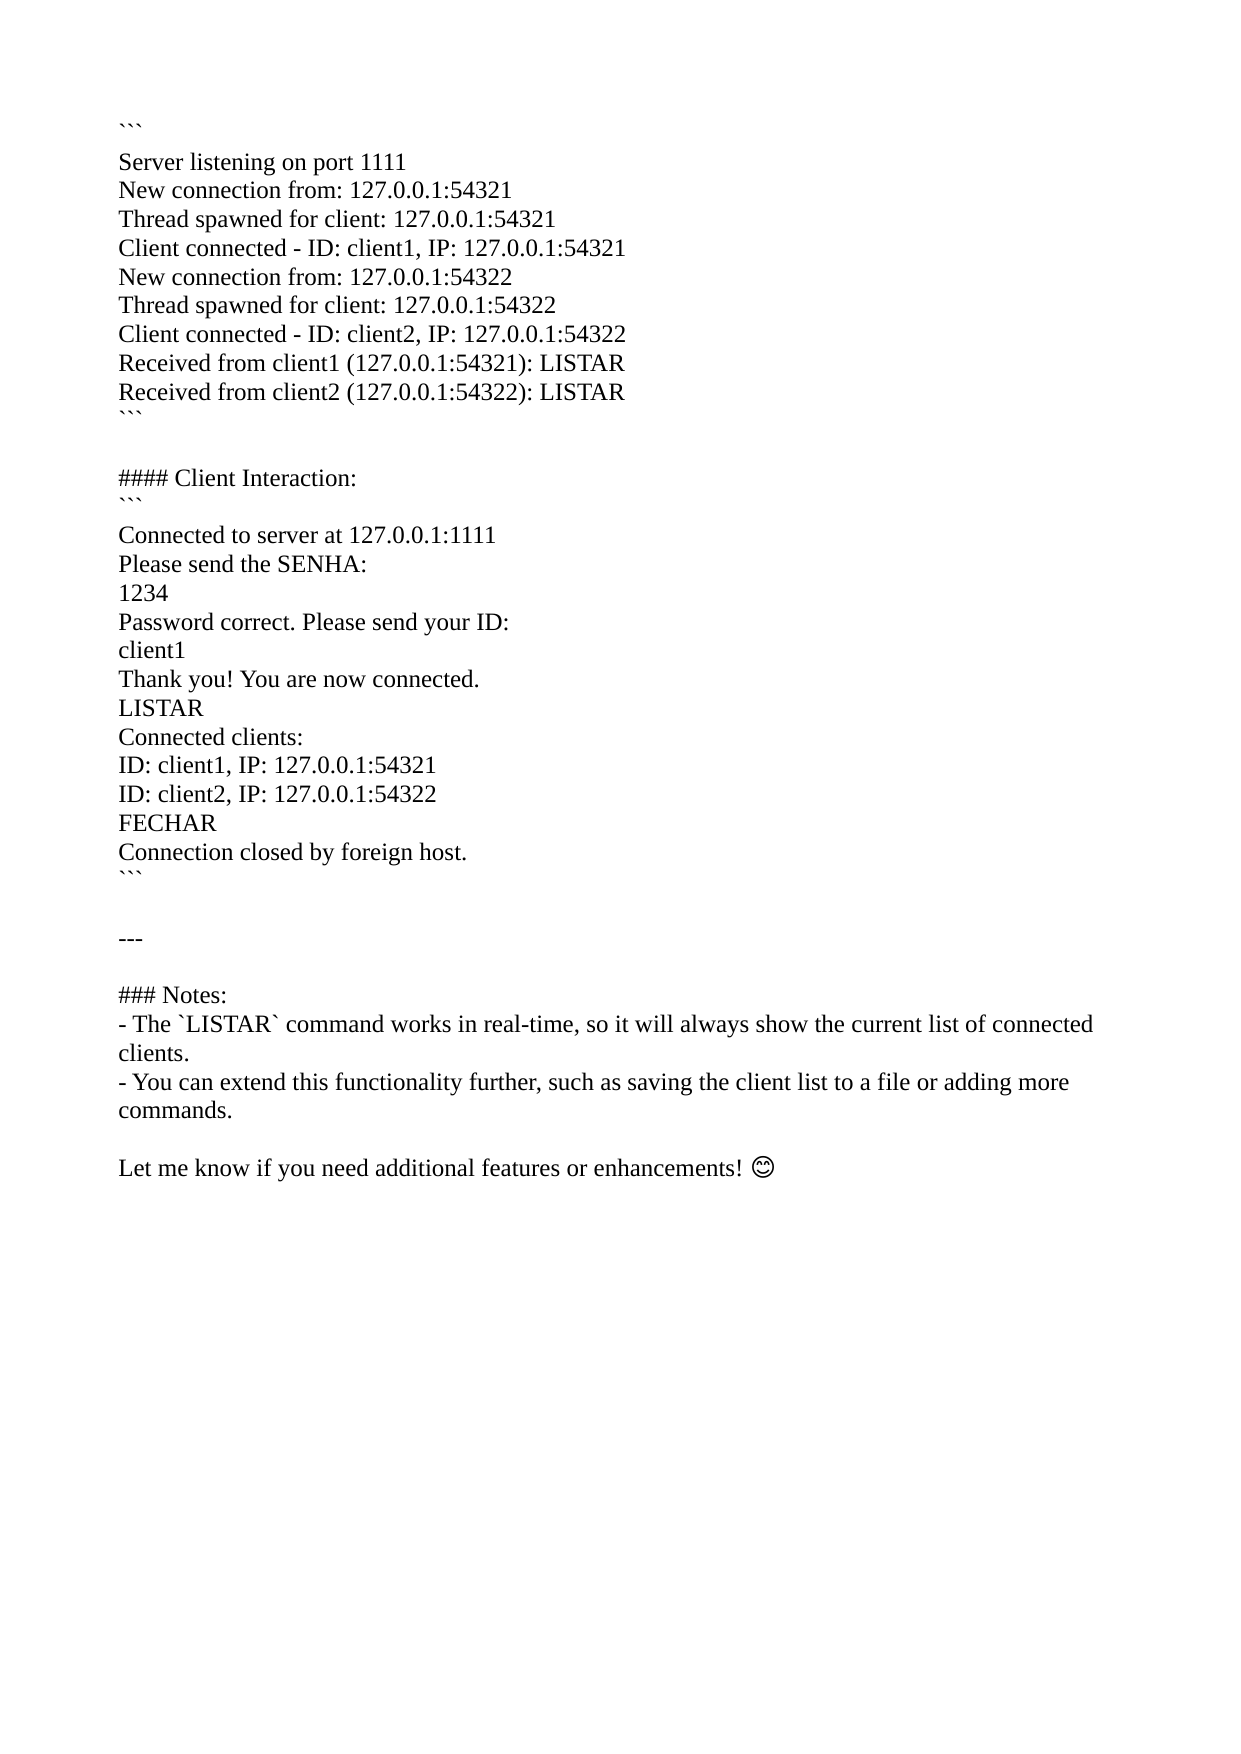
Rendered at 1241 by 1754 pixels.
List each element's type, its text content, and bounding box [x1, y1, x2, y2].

text LISTAR [118, 693, 1122, 722]
text Client connected - ID: client2, IP: 127.0.0.1:54322 [118, 319, 1122, 348]
text 1234 [118, 578, 1122, 607]
text Connection closed by foreign host. [118, 837, 1122, 866]
text Server listening on port 1111 [118, 147, 1122, 176]
text Connected clients: [118, 722, 1122, 751]
text Connected to server at 127.0.0.1:1111 [118, 521, 1122, 549]
text Thank you! You are now connected. [118, 664, 1122, 693]
text Password correct. Please send your ID: [118, 607, 1122, 636]
text - You can extend this functionality further, such as saving the client list to a file or adding more commands. [118, 1067, 1122, 1124]
text Client connected - ID: client1, IP: 127.0.0.1:54321 [118, 233, 1122, 262]
text Thread spawned for client: 127.0.0.1:54321 [118, 204, 1122, 233]
text Let me know if you need additional features or enhancements! 😊 [118, 1153, 1122, 1182]
text ID: client1, IP: 127.0.0.1:54321 [118, 751, 1122, 779]
text ``` [118, 866, 1122, 894]
text Please send the SENHA: [118, 549, 1122, 578]
text New connection from: 127.0.0.1:54322 [118, 262, 1122, 291]
text Received from client2 (127.0.0.1:54322): LISTAR [118, 377, 1122, 406]
text #### Client Interaction: [118, 463, 1122, 492]
text ``` [118, 492, 1122, 521]
text - The `LISTAR` command works in real-time, so it will always show the current list of connected clients. [118, 1009, 1122, 1067]
text ### Notes: [118, 981, 1122, 1009]
text client1 [118, 636, 1122, 664]
text Received from client1 (127.0.0.1:54321): LISTAR [118, 348, 1122, 377]
text Thread spawned for client: 127.0.0.1:54322 [118, 291, 1122, 319]
text ID: client2, IP: 127.0.0.1:54322 [118, 779, 1122, 808]
text New connection from: 127.0.0.1:54321 [118, 176, 1122, 204]
text --- [118, 923, 1122, 952]
text ``` [118, 118, 1122, 147]
text ``` [118, 406, 1122, 434]
text FECHAR [118, 808, 1122, 837]
